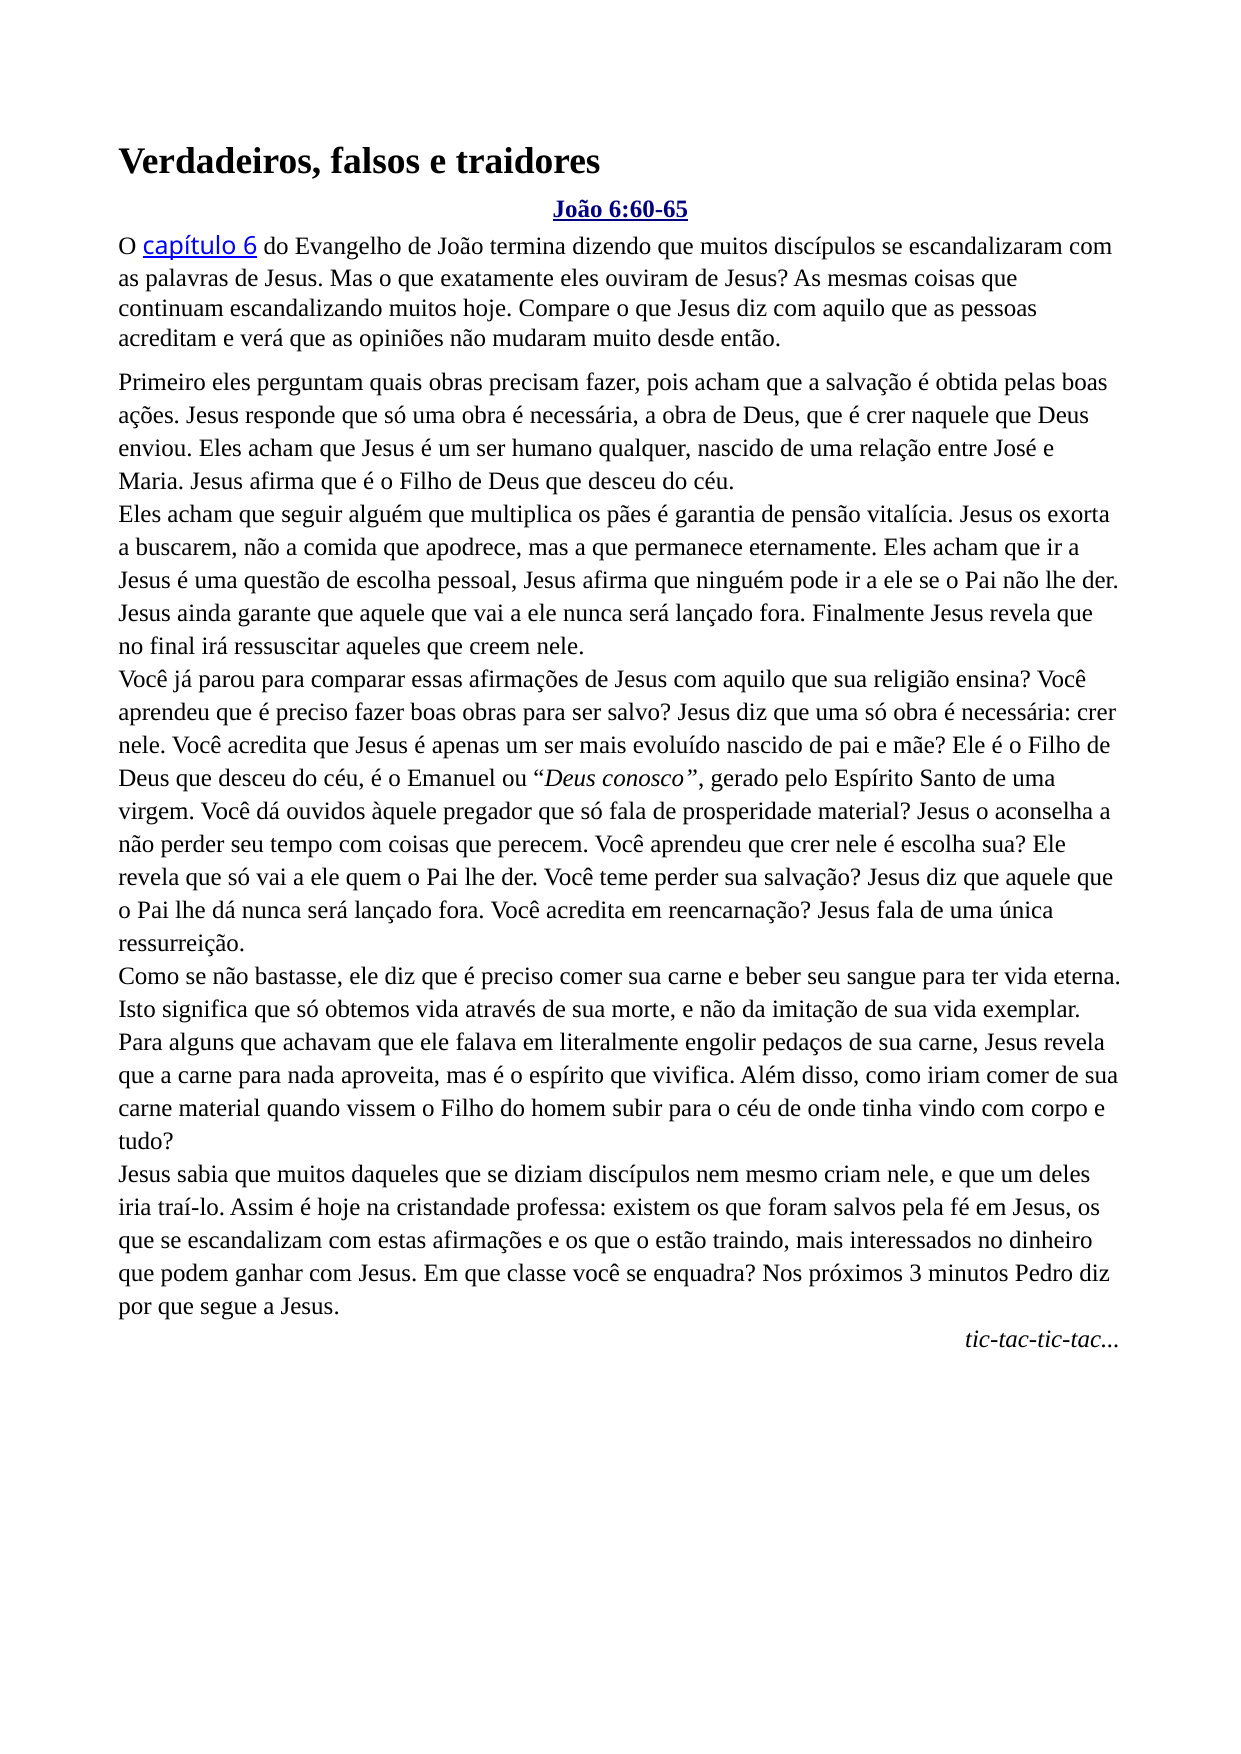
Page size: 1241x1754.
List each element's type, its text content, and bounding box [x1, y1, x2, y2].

text Eles acham que seguir alguém que multiplica os pães é garantia de pensão vitalícia. Jesus os exorta a buscarem, não a comida que apodrece, mas a que permanece eternamente. Eles acham que ir a Jesus é uma questão de escolha pessoal, Jesus afirma que ninguém pode ir a ele se o Pai não lhe der. Jesus ainda garante que aquele que vai a ele nunca será lançado fora. Finalmente Jesus revela que no final irá ressuscitar aqueles que creem nele. [118, 499, 1122, 660]
text Como se não bastasse, ele diz que é preciso comer sua carne e beber seu sangue para ter vida eterna. Isto significa que só obtemos vida através de sua morte, e não da imitação de sua vida exemplar. Para alguns que achavam que ele falava em literalmente engolir pedaços de sua carne, Jesus revela que a carne para nada aproveita, mas é o espírito que vivifica. Além disso, como iriam comer de sua carne material quando vissem o Filho do homem subir para o céu de onde tinha vindo com corpo e tudo? [118, 961, 1122, 1155]
text tic-tac-tic-tac... [118, 1324, 1122, 1353]
text O capítulo 6 do Evangelho de João termina dizendo que muitos discípulos se escandalizaram com as palavras de Jesus. Mas o que exatamente eles ouviram de Jesus? As mesmas coisas que continuam escandalizando muitos hoje. Compare o que Jesus diz com aquilo que as pessoas acreditam e verá que as opiniões não mudaram muito desde então. [118, 228, 1122, 352]
text João 6:60-65 [118, 194, 1122, 223]
text Primeiro eles perguntam quais obras precisam fazer, pois acham que a salvação é obtida pelas boas ações. Jesus responde que só uma obra é necessária, a obra de Deus, que é crer naquele que Deus enviou. Eles acham que Jesus é um ser humano qualquer, nascido de uma relação entre José e Maria. Jesus afirma que é o Filho de Deus que desceu do céu. [118, 367, 1122, 494]
text Jesus sabia que muitos daqueles que se diziam discípulos nem mesmo criam nele, e que um deles iria traí-lo. Assim é hoje na cristandade professa: existem os que foram salvos pela fé em Jesus, os que se escandalizam com estas afirmações e os que o estão traindo, mais interessados no dinheiro que podem ganhar com Jesus. Em que classe você se enquadra? Nos próximos 3 minutos Pedro diz por que segue a Jesus. [118, 1159, 1122, 1320]
text Você já parou para comparar essas afirmações de Jesus com aquilo que sua religião ensina? Você aprendeu que é preciso fazer boas obras para ser salvo? Jesus diz que uma só obra é necessária: crer nele. Você acredita que Jesus é apenas um ser mais evoluído nascido de pai e mãe? Ele é o Filho de Deus que desceu do céu, é o Emanuel ou “Deus conosco”, gerado pelo Espírito Santo de uma virgem. Você dá ouvidos àquele pregador que só fala de prosperidade material? Jesus o aconselha a não perder seu tempo com coisas que perecem. Você aprendeu que crer nele é escolha sua? Ele revela que só vai a ele quem o Pai lhe der. Você teme perder sua salvação? Jesus diz que aquele que o Pai lhe dá nunca será lançado fora. Você acredita em reencarnação? Jesus fala de uma única ressurreição. [118, 664, 1122, 957]
subtitle Verdadeiros, falsos e traidores [118, 139, 1122, 182]
